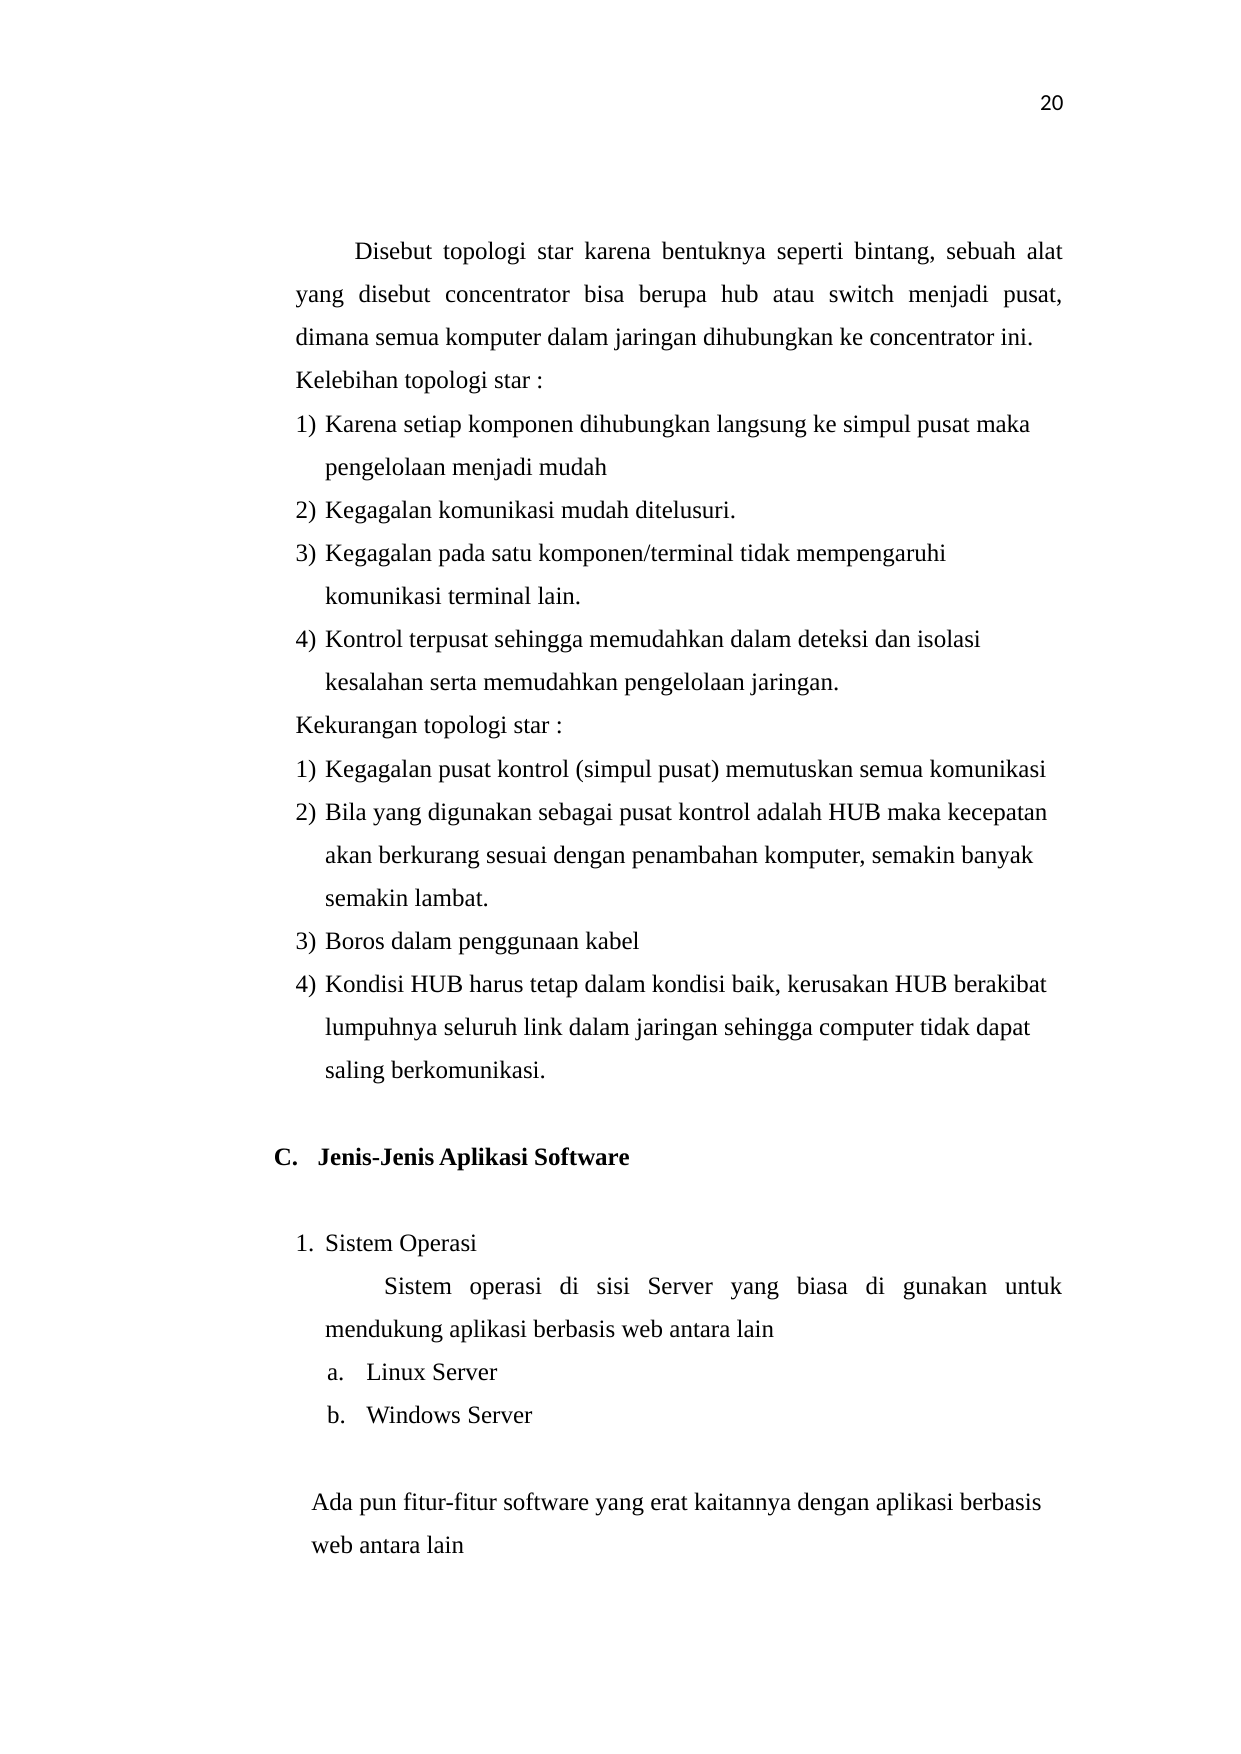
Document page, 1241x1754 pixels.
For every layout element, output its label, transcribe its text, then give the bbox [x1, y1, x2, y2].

list Boros dalam penggunaan kabel [295, 926, 1063, 955]
list Karena setiap komponen dihubungkan langsung ke simpul pusat maka pengelolaan menjadi mudah [295, 409, 1063, 481]
list Windows Server [327, 1401, 1063, 1472]
list Kegagalan pusat kontrol (simpul pusat) memutuskan semua komunikasi [295, 754, 1063, 782]
list Sistem Operasi [295, 1228, 1063, 1257]
list Kondisi HUB harus tetap dalam kondisi baik, kerusakan HUB berakibat lumpuhnya seluruh link dalam jaringan sehingga computer tidak dapat saling berkomunikasi. [295, 969, 1063, 1084]
list Linux Server [327, 1357, 1063, 1386]
list Bila yang digunakan sebagai pusat kontrol adalah HUB maka kecepatan akan berkurang sesuai dengan penambahan komputer, semakin banyak semakin lambat. [295, 797, 1063, 912]
list Kontrol terpusat sehingga memudahkan dalam deteksi dan isolasi kesalahan serta memudahkan pengelolaan jaringan. [295, 624, 1063, 696]
list Kelebihan topologi star : [295, 366, 1063, 394]
list Jenis-Jenis Aplikasi Software [274, 1142, 1063, 1171]
list Kegagalan pada satu komponen/terminal tidak mempengaruhi komunikasi terminal lain. [295, 538, 1063, 610]
text Ada pun fitur-fitur software yang erat kaitannya dengan aplikasi berbasis web antara lain [311, 1487, 1063, 1559]
list Disebut topologi star karena bentuknya seperti bintang, sebuah alat yang disebut concentrator bisa berupa hub atau switch menjadi pusat, dimana semua komputer dalam jaringan dihubungkan ke concentrator ini. [295, 236, 1063, 351]
list Kekurangan topologi star : [295, 711, 1063, 739]
text Sistem operasi di sisi Server yang biasa di gunakan untuk mendukung aplikasi berbasis web antara lain [325, 1271, 1063, 1343]
list Kegagalan komunikasi mudah ditelusuri. [295, 495, 1063, 524]
